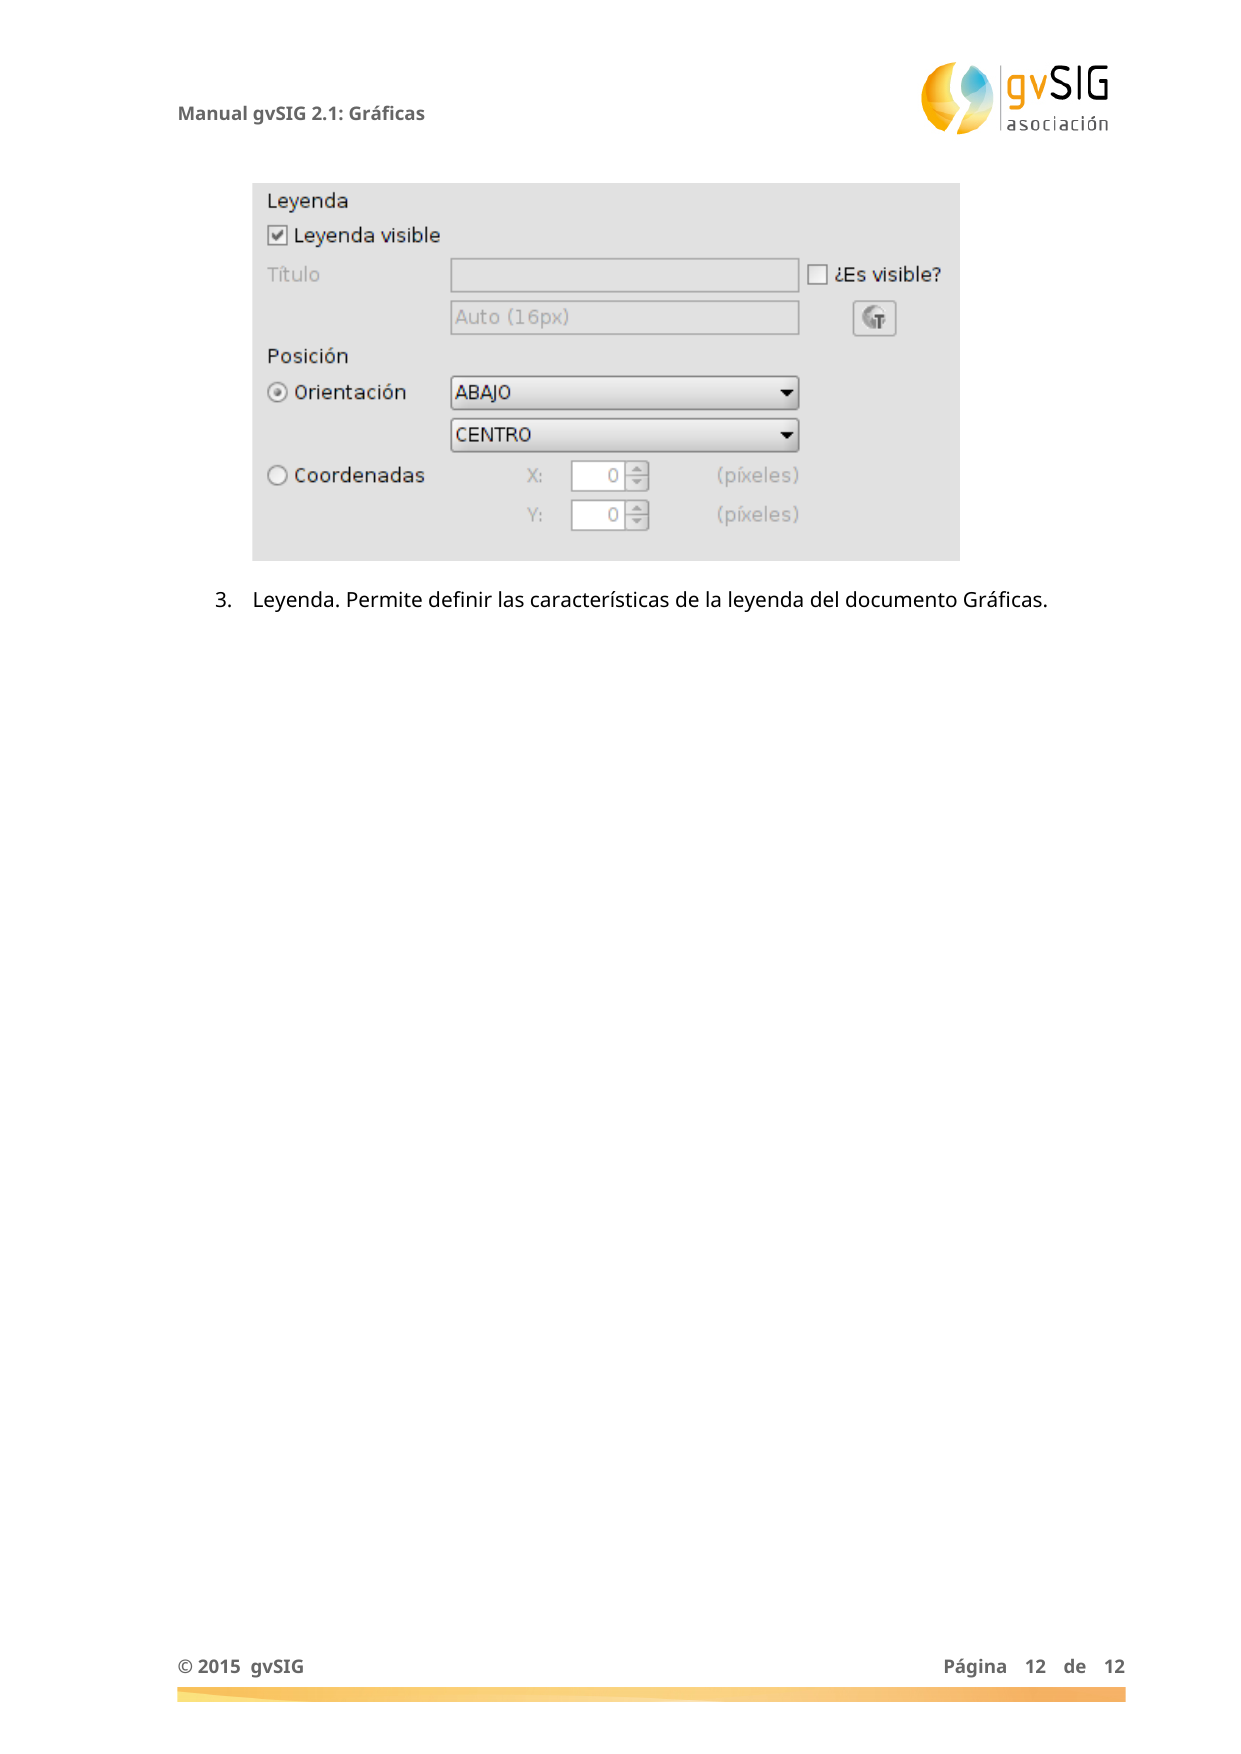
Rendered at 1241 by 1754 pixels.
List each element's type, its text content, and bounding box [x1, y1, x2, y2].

picture [252, 183, 960, 561]
list Leyenda. Permite definir las características de la leyenda del documento Gráficas. [215, 585, 1125, 614]
picture [177, 1687, 1126, 1702]
picture [902, 47, 1122, 148]
